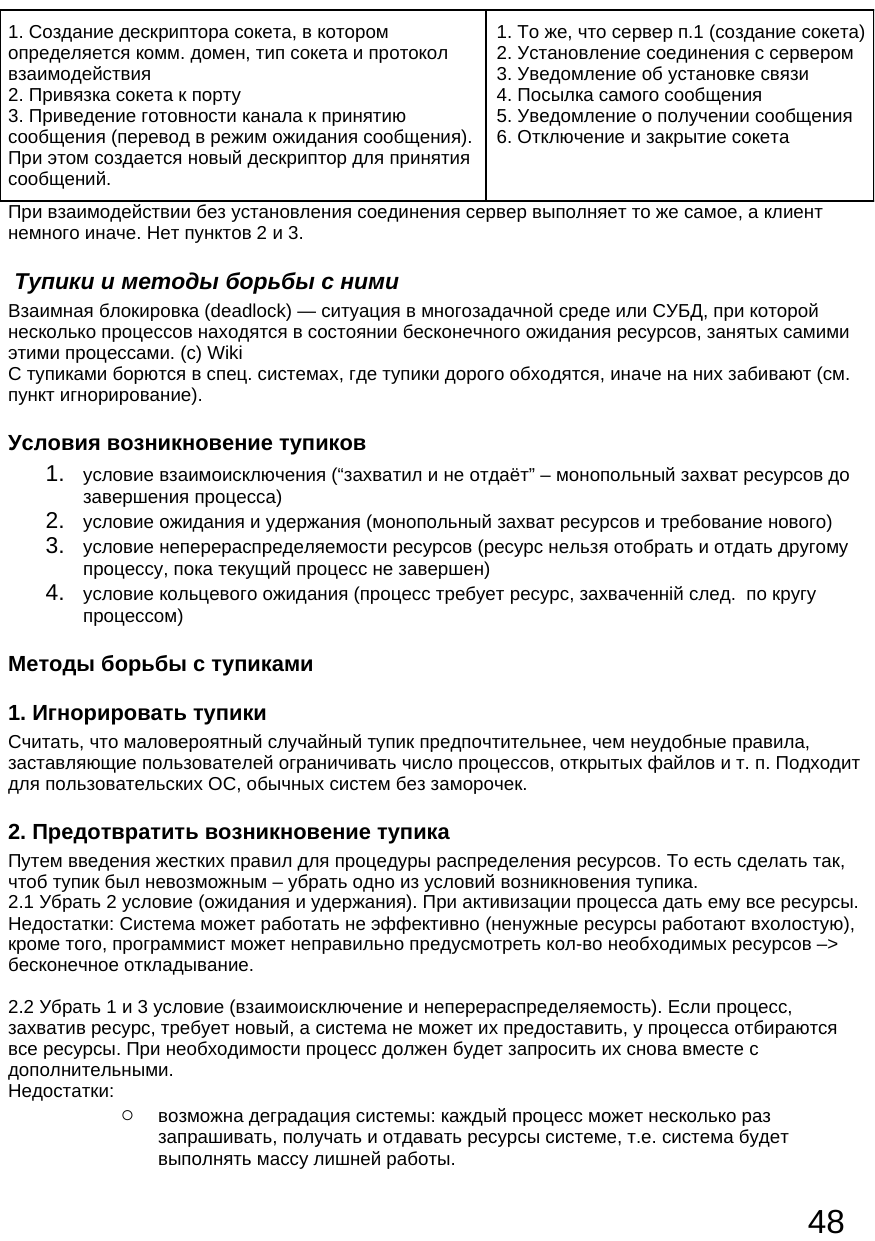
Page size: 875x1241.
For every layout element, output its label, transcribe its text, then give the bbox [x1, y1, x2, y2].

subtitle Методы борьбы с тупиками [8, 651, 861, 676]
text С тупиками борются в спец. системах, где тупики дорого обходятся, иначе на них забивают (см. пункт игнорирование). [8, 363, 861, 405]
list условие взаимоисключения (“захватил и не отдаёт” – монопольный захват ресурсов до завершения процесса) [45, 461, 861, 508]
text При взаимодействии без установления соединения сервер выполняет то же самое, а клиент немного иначе. Нет пунктов 2 и 3. [8, 202, 861, 244]
text Взаимная блокировка (deadlock) — ситуация в многозадачной среде или СУБД, при которой несколько процессов находятся в состоянии бесконечного ожидания ресурсов, занятых самими этими процессами. (с) Wiki [8, 301, 861, 363]
text Недостатки: [8, 1080, 861, 1101]
subtitle Условия возникновение тупиков [8, 430, 861, 455]
list условие неперераспределяемости ресурсов (ресурс нельзя отобрать и отдать другому процессу, пока текущий процесс не завершен) [45, 533, 861, 580]
text Недостатки: Система может работать не эффективно (ненужные ресурсы работают вхолостую), кроме того, программист может неправильно предусмотреть кол-во необходимых ресурсов –> бесконечное откладывание. [8, 913, 861, 976]
text Считать, что маловероятный случайный тупик предпочтительнее, чем неудобные правила, заставляющие пользователей ограничивать число процессов, открытых файлов и т. п. Подходит для пользовательских ОС, обычных систем без заморочек. [8, 732, 861, 794]
subtitle Тупики и методы борьбы с ними [8, 269, 861, 294]
text Путем введения жестких правил для процедуры распределения ресурсов. То есть сделать так, чтоб тупик был невозможным – убрать одно из условий возникновения тупика. [8, 850, 861, 892]
list условие кольцевого ожидания (процесс требует ресурс, захваченній след. по кругу процессом) [45, 580, 861, 626]
subtitle 2. Предотвратить возникновение тупика [8, 819, 861, 844]
text 2.1 Убрать 2 условие (ожидания и удержания). При активизации процесса дать ему все ресурсы. [8, 892, 861, 913]
subtitle 1. Игнорировать тупики [8, 701, 861, 725]
table_cell 1. Создание дескриптора сокета, в котором определяется комм. домен, тип сокета и протокол взаимодействия 2. Привязка сокета к порту 3. Приведение готовности канала к принятию сообщения (перевод в режим ожидания сообщения). При этом создается новый дескриптор для принятия сообщений. [1, 11, 485, 200]
list возможна деградация системы: каждый процесс может несколько раз запрашивать, получать и отдавать ресурсы системе, т.е. система будет выполнять массу лишней работы. [120, 1101, 861, 1169]
table_cell 1. То же, что сервер п.1 (создание сокета) 2. Установление соединения с сервером 3. Уведомление об установке связи 4. Посылка самого сообщения 5. Уведомление о получении сообщения 6. Отключение и закрытие сокета [487, 11, 873, 200]
text 2.2 Убрать 1 и 3 условие (взаимоисключение и неперераспределяемость). Если процесс, захватив ресурс, требует новый, а система не может их предоставить, у процесса отбираются все ресурсы. При необходимости процесс должен будет запросить их снова вместе с дополнительными. [8, 997, 861, 1080]
list условие ожидания и удержания (монопольный захват ресурсов и требование нового) [45, 508, 861, 533]
